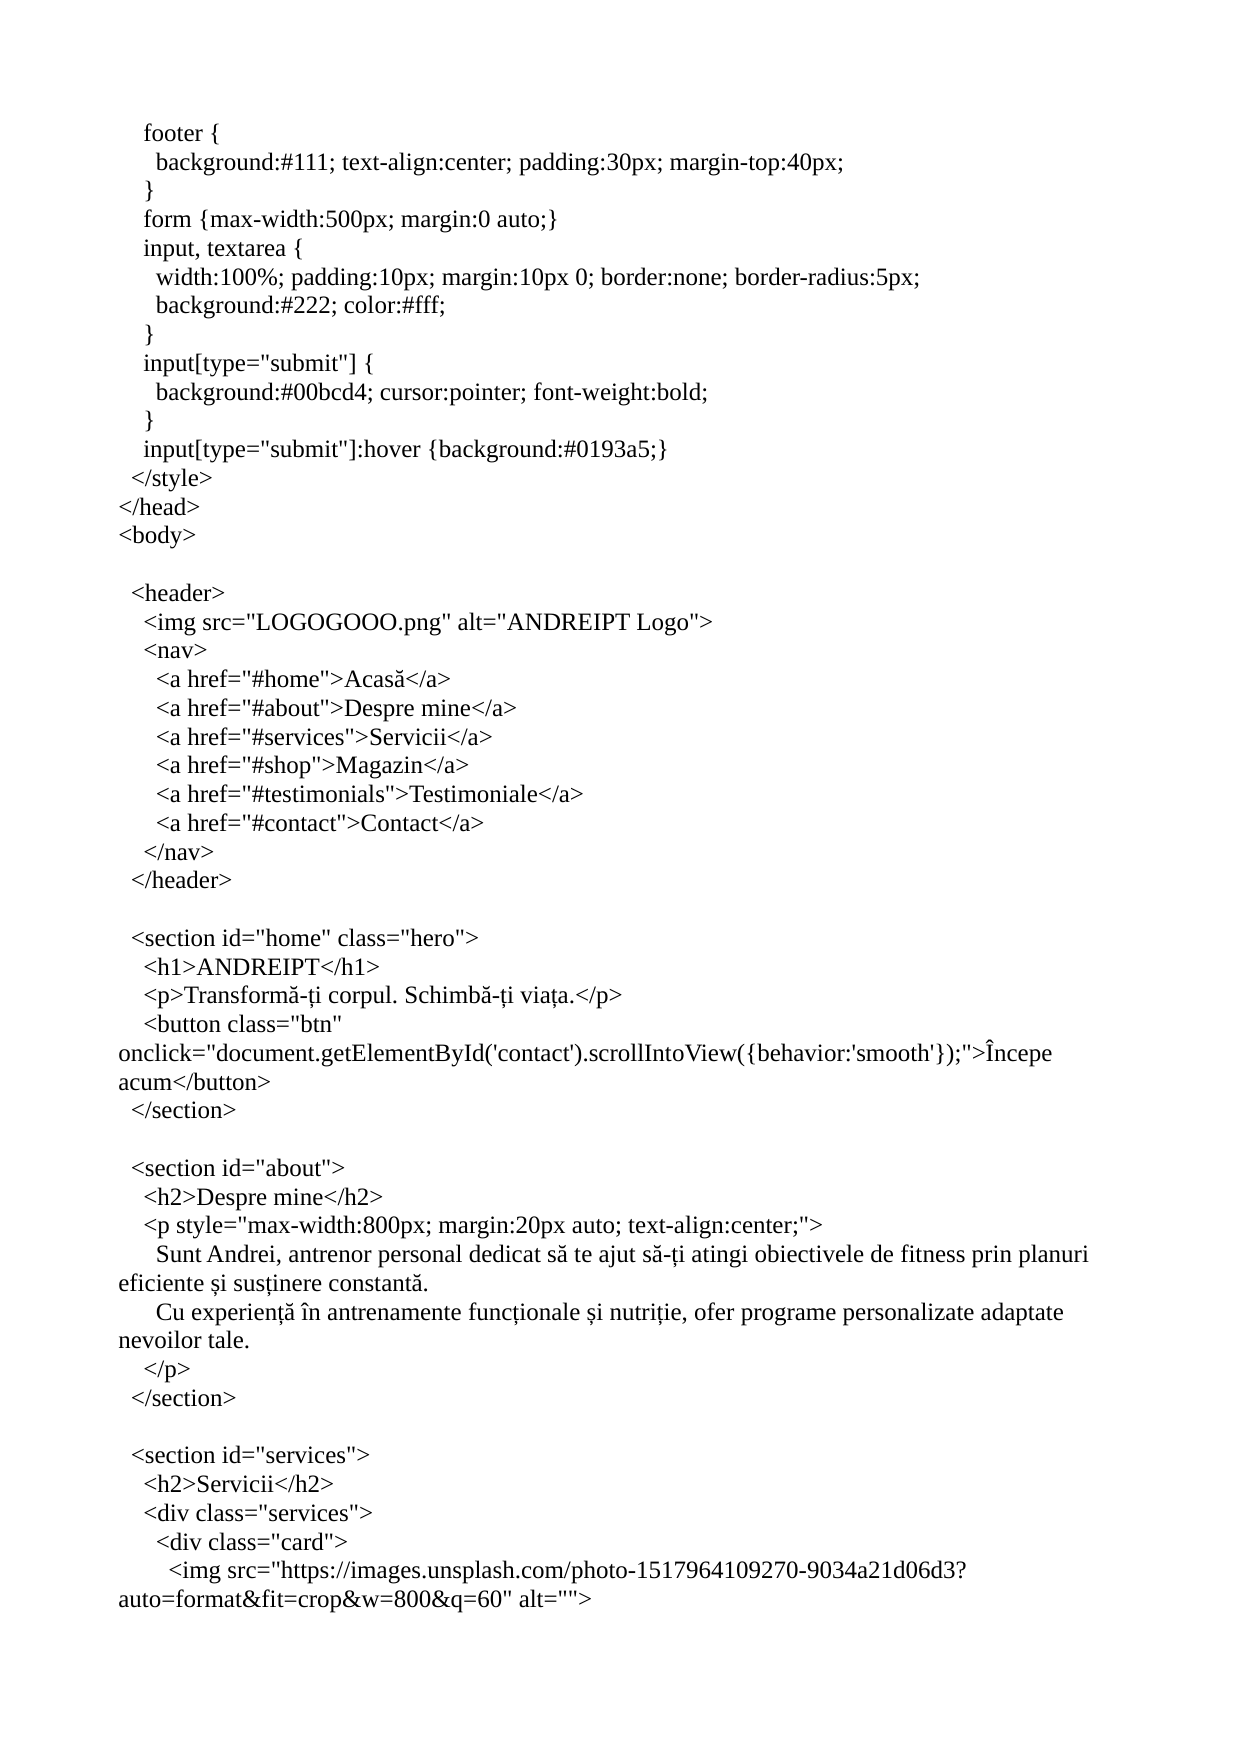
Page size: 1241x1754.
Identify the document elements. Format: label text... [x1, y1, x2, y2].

text <a href="#services">Servicii</a> [118, 722, 1122, 751]
text input, textarea { [118, 233, 1122, 262]
text <header> [118, 578, 1122, 607]
text background:#00bcd4; cursor:pointer; font-weight:bold; [118, 377, 1122, 406]
text <a href="#about">Despre mine</a> [118, 693, 1122, 722]
text <h1>ANDREIPT</h1> [118, 952, 1122, 981]
text <section id="about"> [118, 1153, 1122, 1182]
text <img src="LOGOGOOO.png" alt="ANDREIPT Logo"> [118, 607, 1122, 636]
text <div class="services"> [118, 1498, 1122, 1527]
text <p style="max-width:800px; margin:20px auto; text-align:center;"> [118, 1211, 1122, 1239]
text </section> [118, 1383, 1122, 1412]
text } [118, 406, 1122, 434]
text background:#111; text-align:center; padding:30px; margin-top:40px; [118, 147, 1122, 176]
text <section id="services"> [118, 1441, 1122, 1469]
text <body> [118, 521, 1122, 549]
text } [118, 176, 1122, 204]
text <nav> [118, 636, 1122, 664]
text <h2>Servicii</h2> [118, 1469, 1122, 1498]
text Cu experiență în antrenamente funcționale și nutriție, ofer programe personalizate adaptate nevoilor tale. [118, 1297, 1122, 1354]
text background:#222; color:#fff; [118, 291, 1122, 319]
text footer { [118, 118, 1122, 147]
text input[type="submit"]:hover {background:#0193a5;} [118, 434, 1122, 463]
text <section id="home" class="hero"> [118, 923, 1122, 952]
text <button class="btn" onclick="document.getElementById('contact').scrollIntoView({behavior:'smooth'});">Începe acum</button> [118, 1009, 1122, 1096]
text </nav> [118, 837, 1122, 866]
text </style> [118, 463, 1122, 492]
text form {max-width:500px; margin:0 auto;} [118, 204, 1122, 233]
text Sunt Andrei, antrenor personal dedicat să te ajut să-ți atingi obiectivele de fitness prin planuri eficiente și susținere constantă. [118, 1239, 1122, 1297]
text <a href="#contact">Contact</a> [118, 808, 1122, 837]
text </p> [118, 1354, 1122, 1383]
text </section> [118, 1096, 1122, 1124]
text width:100%; padding:10px; margin:10px 0; border:none; border-radius:5px; [118, 262, 1122, 291]
text <h2>Despre mine</h2> [118, 1182, 1122, 1211]
text </head> [118, 492, 1122, 521]
text <img src="https://images.unsplash.com/photo-1517964109270-9034a21d06d3?auto=format&fit=crop&w=800&q=60" alt=""> [118, 1556, 1122, 1613]
text <a href="#shop">Magazin</a> [118, 751, 1122, 779]
text </header> [118, 866, 1122, 894]
text <a href="#home">Acasă</a> [118, 664, 1122, 693]
text <a href="#testimonials">Testimoniale</a> [118, 779, 1122, 808]
text <p>Transformă-ți corpul. Schimbă-ți viața.</p> [118, 981, 1122, 1009]
text } [118, 319, 1122, 348]
text <div class="card"> [118, 1527, 1122, 1556]
text input[type="submit"] { [118, 348, 1122, 377]
